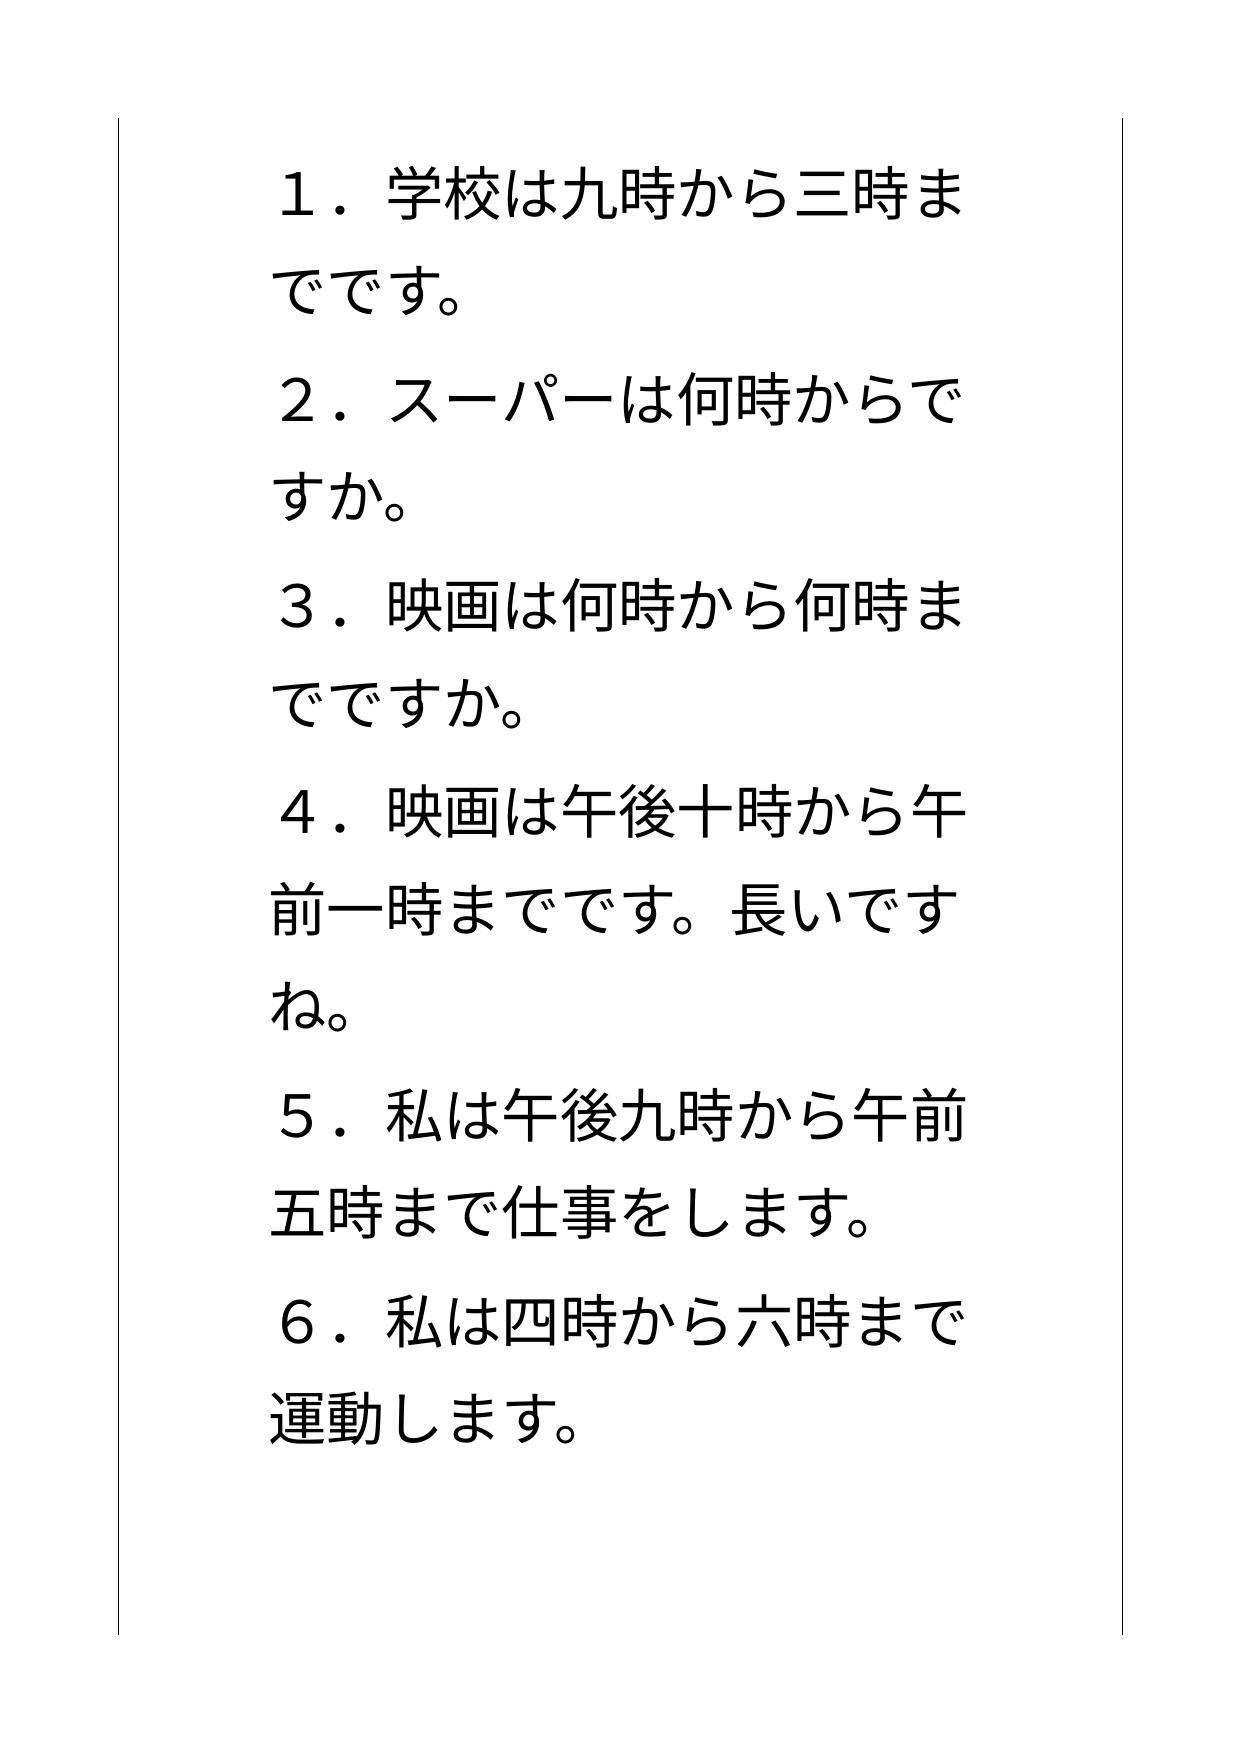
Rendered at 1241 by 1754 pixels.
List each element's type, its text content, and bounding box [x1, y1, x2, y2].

text ５．私は午後九時から午前五時まで仕事をします。 [268, 1069, 972, 1251]
text ３．映画は何時から何時までですか。 [268, 560, 972, 742]
text ２．スーパーは何時からですか。 [268, 354, 972, 536]
text ４．映画は午後十時から午前一時までです。長いですね。 [268, 766, 972, 1045]
text １．学校は九時から三時までです。 [268, 148, 972, 330]
text ６．私は四時から六時まで運動します。 [268, 1275, 972, 1457]
